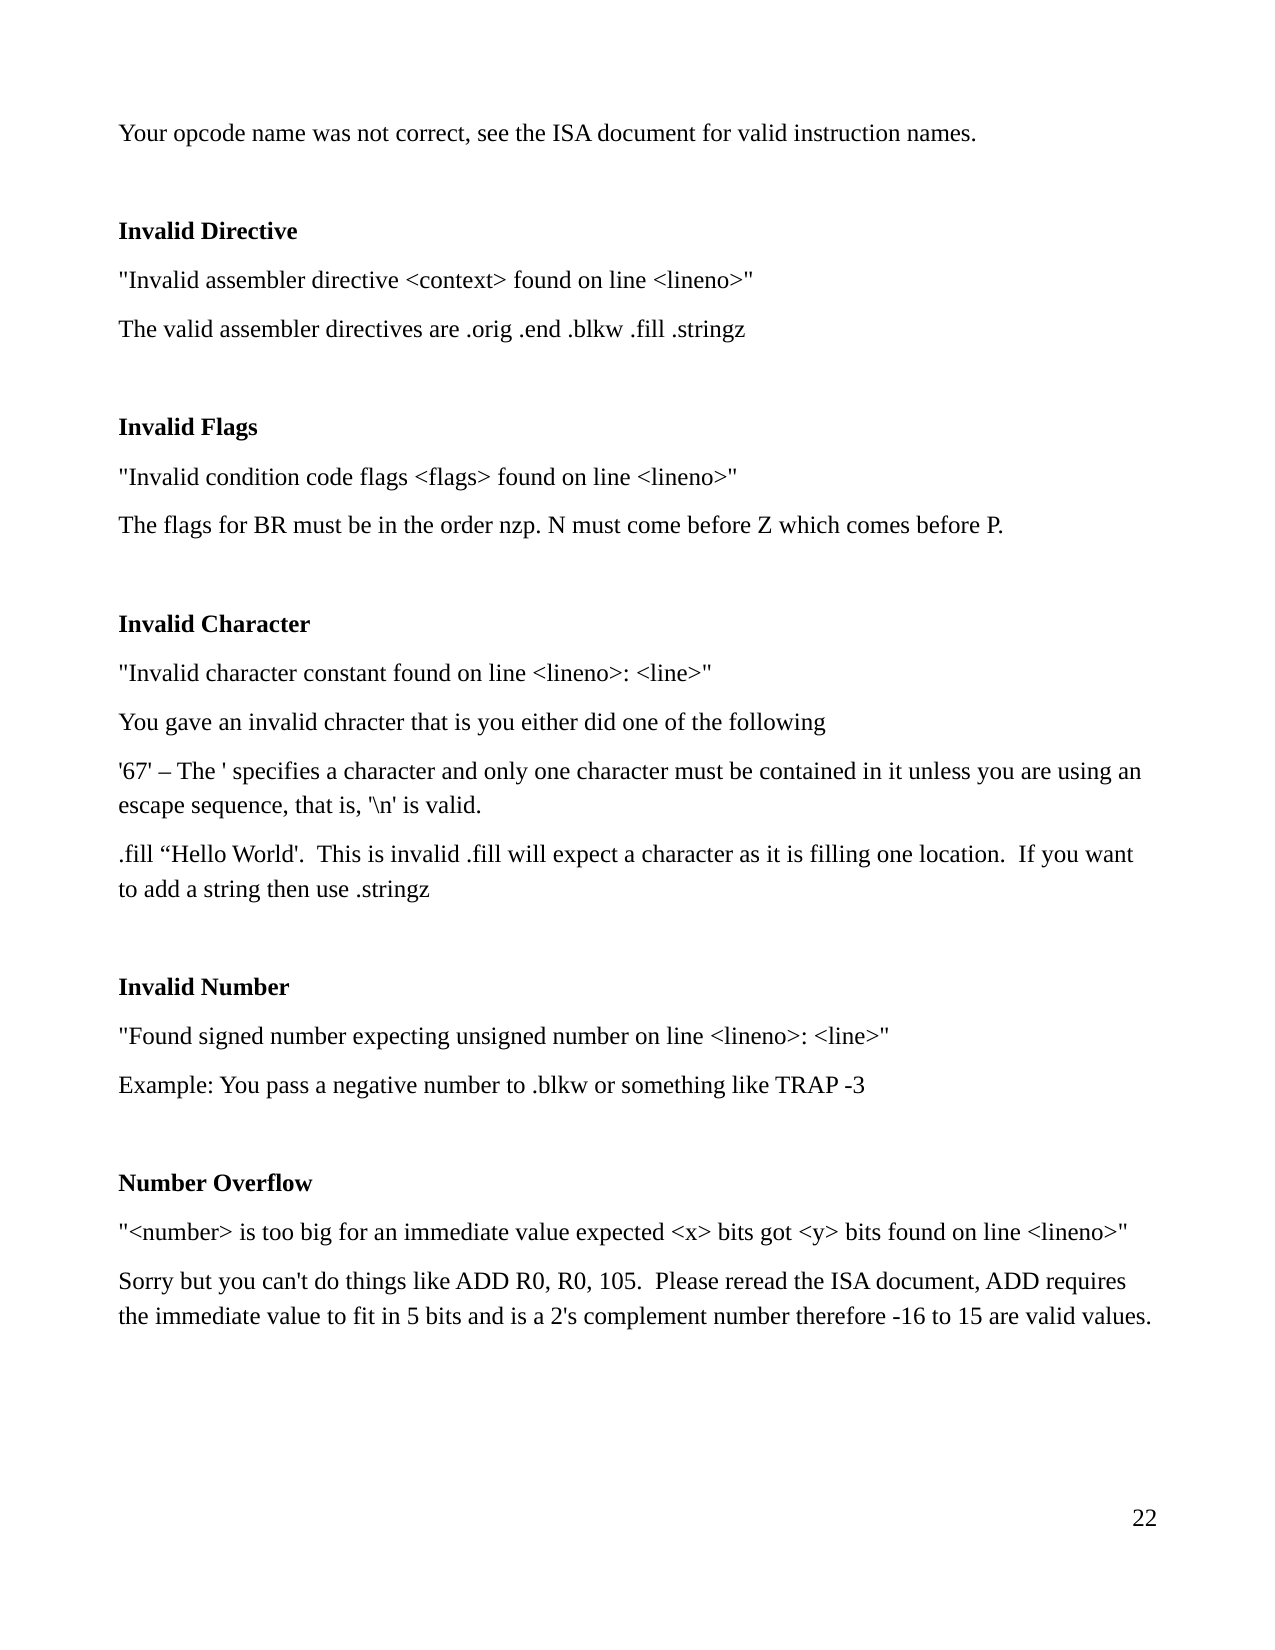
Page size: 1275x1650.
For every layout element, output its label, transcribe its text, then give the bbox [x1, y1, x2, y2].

text Example: You pass a negative number to .blkw or something like TRAP -3 [118, 1070, 1157, 1099]
text "Found signed number expecting unsigned number on line <lineno>: <line>" [118, 1021, 1157, 1050]
text Your opcode name was not correct, see the ISA document for valid instruction names. [118, 118, 1157, 147]
text '67' – The ' specifies a character and only one character must be contained in it unless you are using an escape sequence, that is, '\n' is valid. [118, 756, 1157, 819]
text You gave an invalid chracter that is you either did one of the following [118, 707, 1157, 736]
text "Invalid condition code flags <flags> found on line <lineno>" [118, 462, 1157, 490]
text .fill “Hello World'. This is invalid .fill will expect a character as it is filling one location. If you want to add a string then use .stringz [118, 839, 1157, 903]
text Invalid Number [118, 972, 1157, 1001]
text "Invalid character constant found on line <lineno>: <line>" [118, 658, 1157, 687]
text Invalid Directive [118, 216, 1157, 245]
text The flags for BR must be in the order nzp. N must come before Z which comes before P. [118, 511, 1157, 539]
text Invalid Flags [118, 412, 1157, 441]
text "<number> is too big for an immediate value expected <x> bits got <y> bits found on line <lineno>" [118, 1217, 1157, 1246]
text "Invalid assembler directive <context> found on line <lineno>" [118, 265, 1157, 294]
text Number Overflow [118, 1168, 1157, 1197]
text The valid assembler directives are .orig .end .blkw .fill .stringz [118, 314, 1157, 343]
text Sorry but you can't do things like ADD R0, R0, 105. Please reread the ISA document, ADD requires the immediate value to fit in 5 bits and is a 2's complement number therefore -16 to 15 are valid values. [118, 1266, 1157, 1330]
text Invalid Character [118, 609, 1157, 637]
